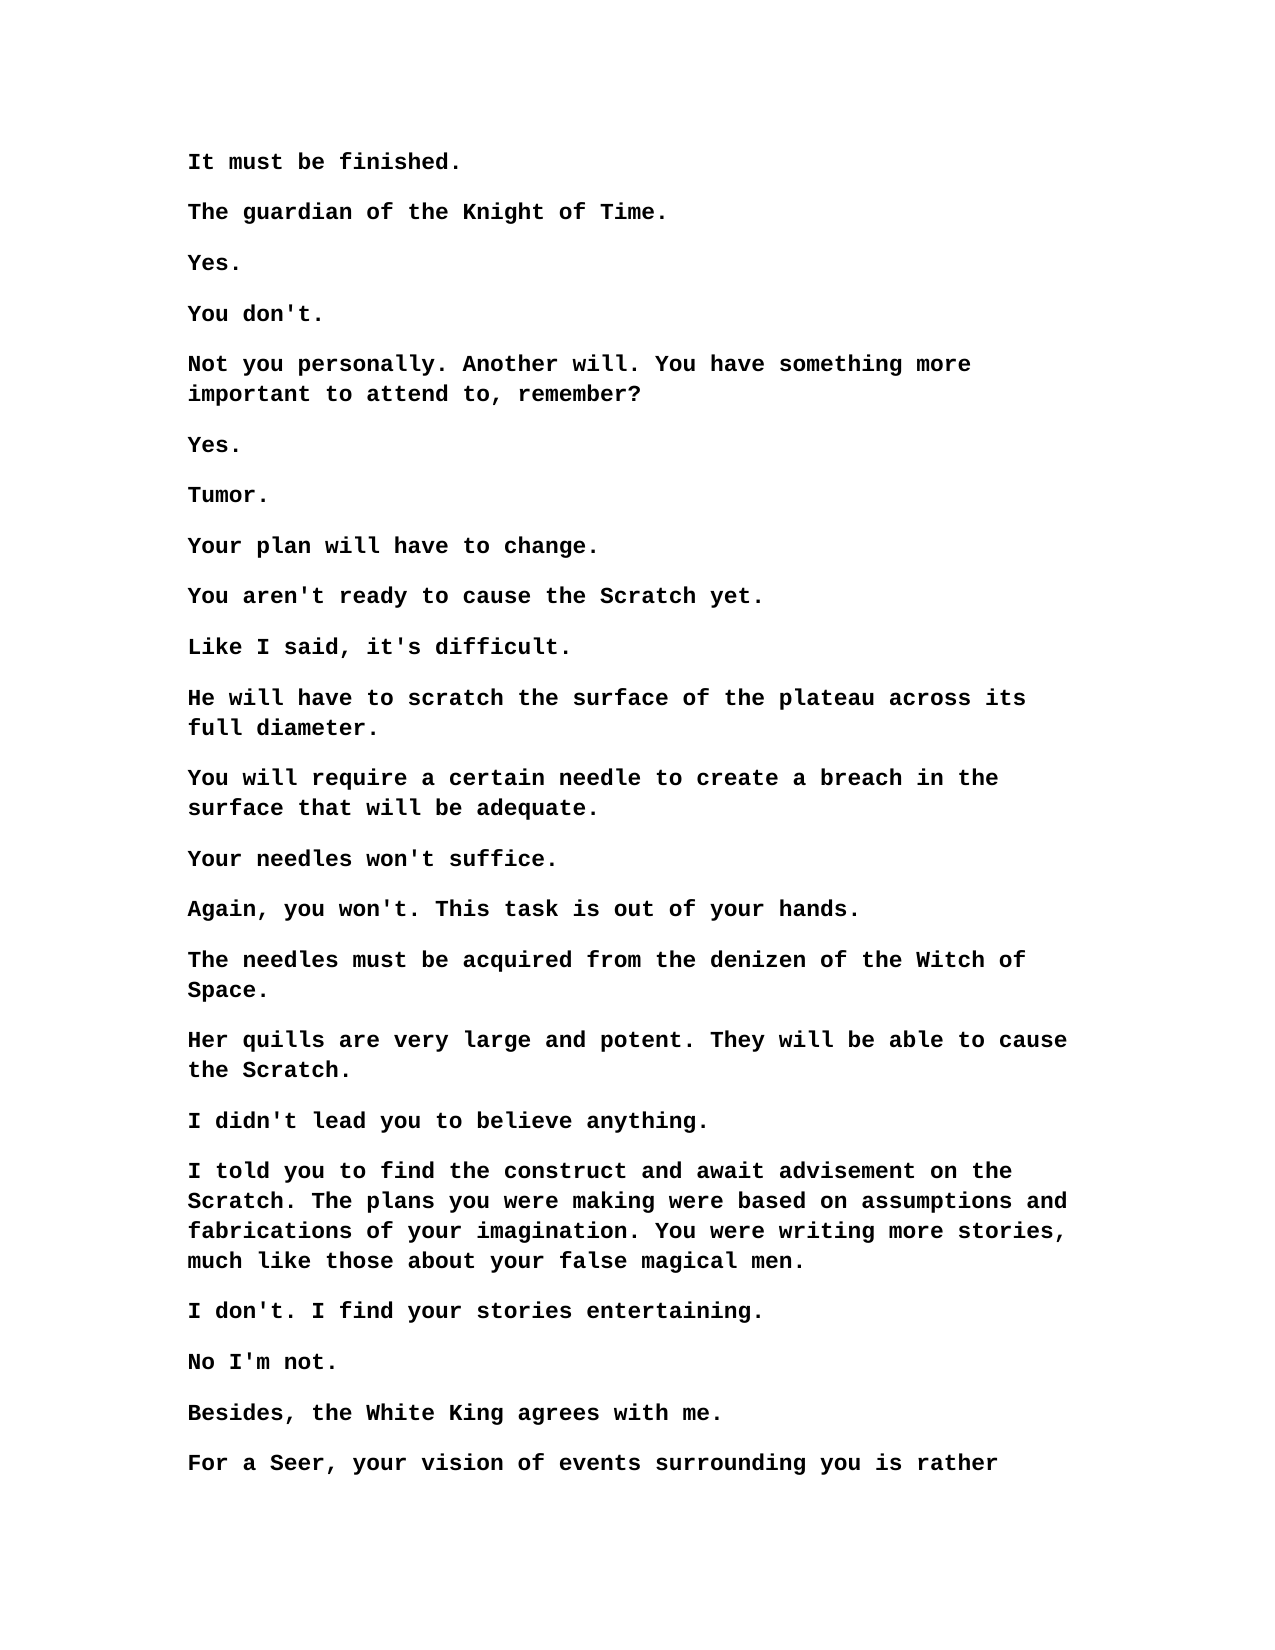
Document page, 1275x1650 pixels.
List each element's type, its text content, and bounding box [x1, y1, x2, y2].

text The needles must be acquired from the denizen of the Witch of Space. [187, 948, 1087, 1004]
text I didn't lead you to believe anything. [187, 1109, 1087, 1135]
text Like I said, it's difficult. [187, 635, 1087, 661]
text For a Seer, your vision of events surrounding you is rather [187, 1451, 1087, 1477]
text Your plan will have to change. [187, 534, 1087, 560]
text The guardian of the Knight of Time. [187, 201, 1087, 227]
text Yes. [187, 251, 1087, 277]
text You don't. [187, 302, 1087, 328]
text Again, you won't. This task is out of your hands. [187, 897, 1087, 923]
text Your needles won't suffice. [187, 847, 1087, 873]
text It must be finished. [187, 150, 1087, 176]
text You aren't ready to cause the Scratch yet. [187, 585, 1087, 611]
text He will have to scratch the surface of the plateau across its full diameter. [187, 686, 1087, 742]
text Besides, the White King agrees with me. [187, 1401, 1087, 1427]
text You will require a certain needle to create a breach in the surface that will be adequate. [187, 766, 1087, 822]
text Tumor. [187, 483, 1087, 509]
text Her quills are very large and potent. They will be able to cause the Scratch. [187, 1028, 1087, 1084]
text I told you to find the construct and await advisement on the Scratch. The plans you were making were based on assumptions and fabrications of your imagination. You were writing more stories, much like those about your false magical men. [187, 1159, 1087, 1275]
text No I'm not. [187, 1350, 1087, 1376]
text Not you personally. Another will. You have something more important to attend to, remember? [187, 352, 1087, 408]
text Yes. [187, 433, 1087, 459]
text I don't. I find your stories entertaining. [187, 1299, 1087, 1326]
